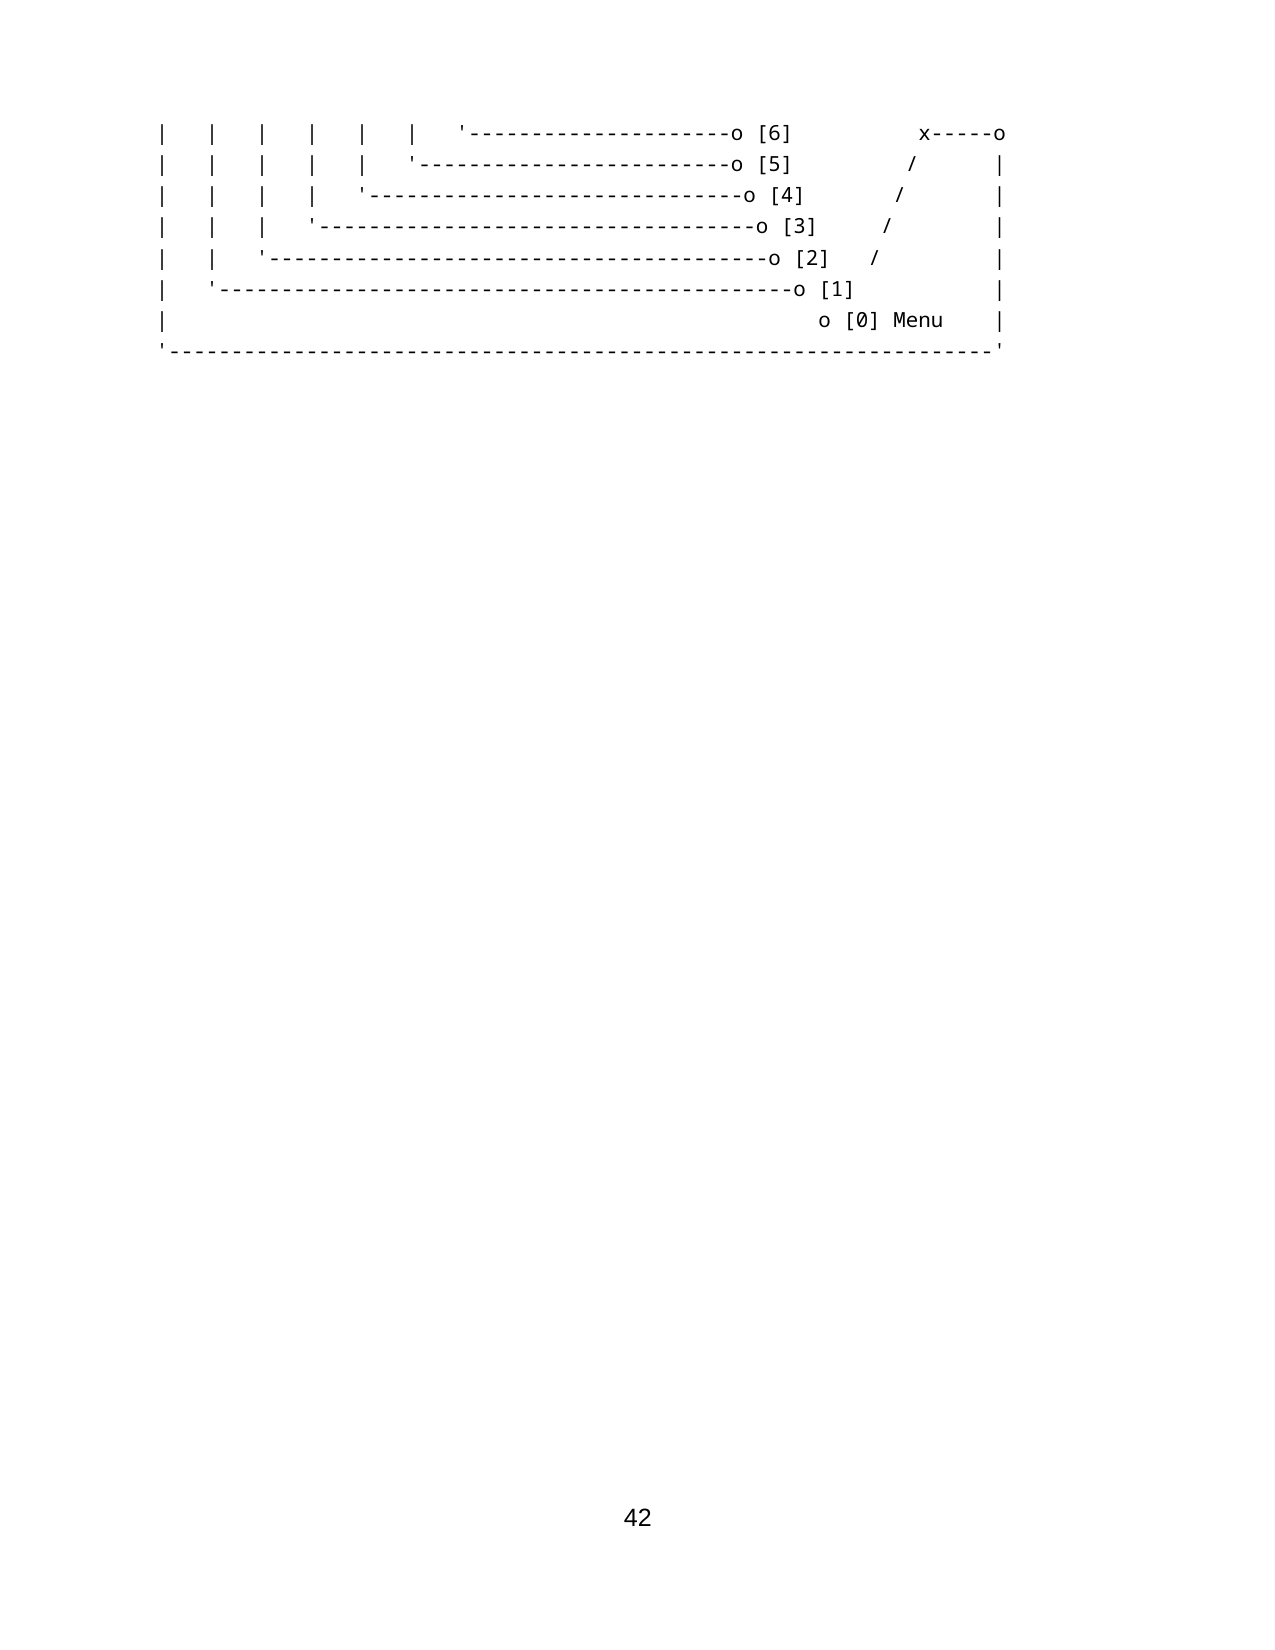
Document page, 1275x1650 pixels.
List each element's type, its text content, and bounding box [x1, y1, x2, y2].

text | | '----------------------------------------o [2] / | [118, 243, 1157, 271]
text | | | '-----------------------------------o [3] / | [118, 212, 1157, 240]
text '------------------------------------------------------------------' [118, 336, 1157, 364]
text | | | | '------------------------------o [4] / | [118, 180, 1157, 209]
text | '----------------------------------------------o [1] | [118, 274, 1157, 302]
text | | | | | '-------------------------o [5] / | [118, 149, 1157, 178]
text | | | | | | '---------------------o [6] x-----o [118, 118, 1157, 147]
text | o [0] Menu | [118, 305, 1157, 333]
